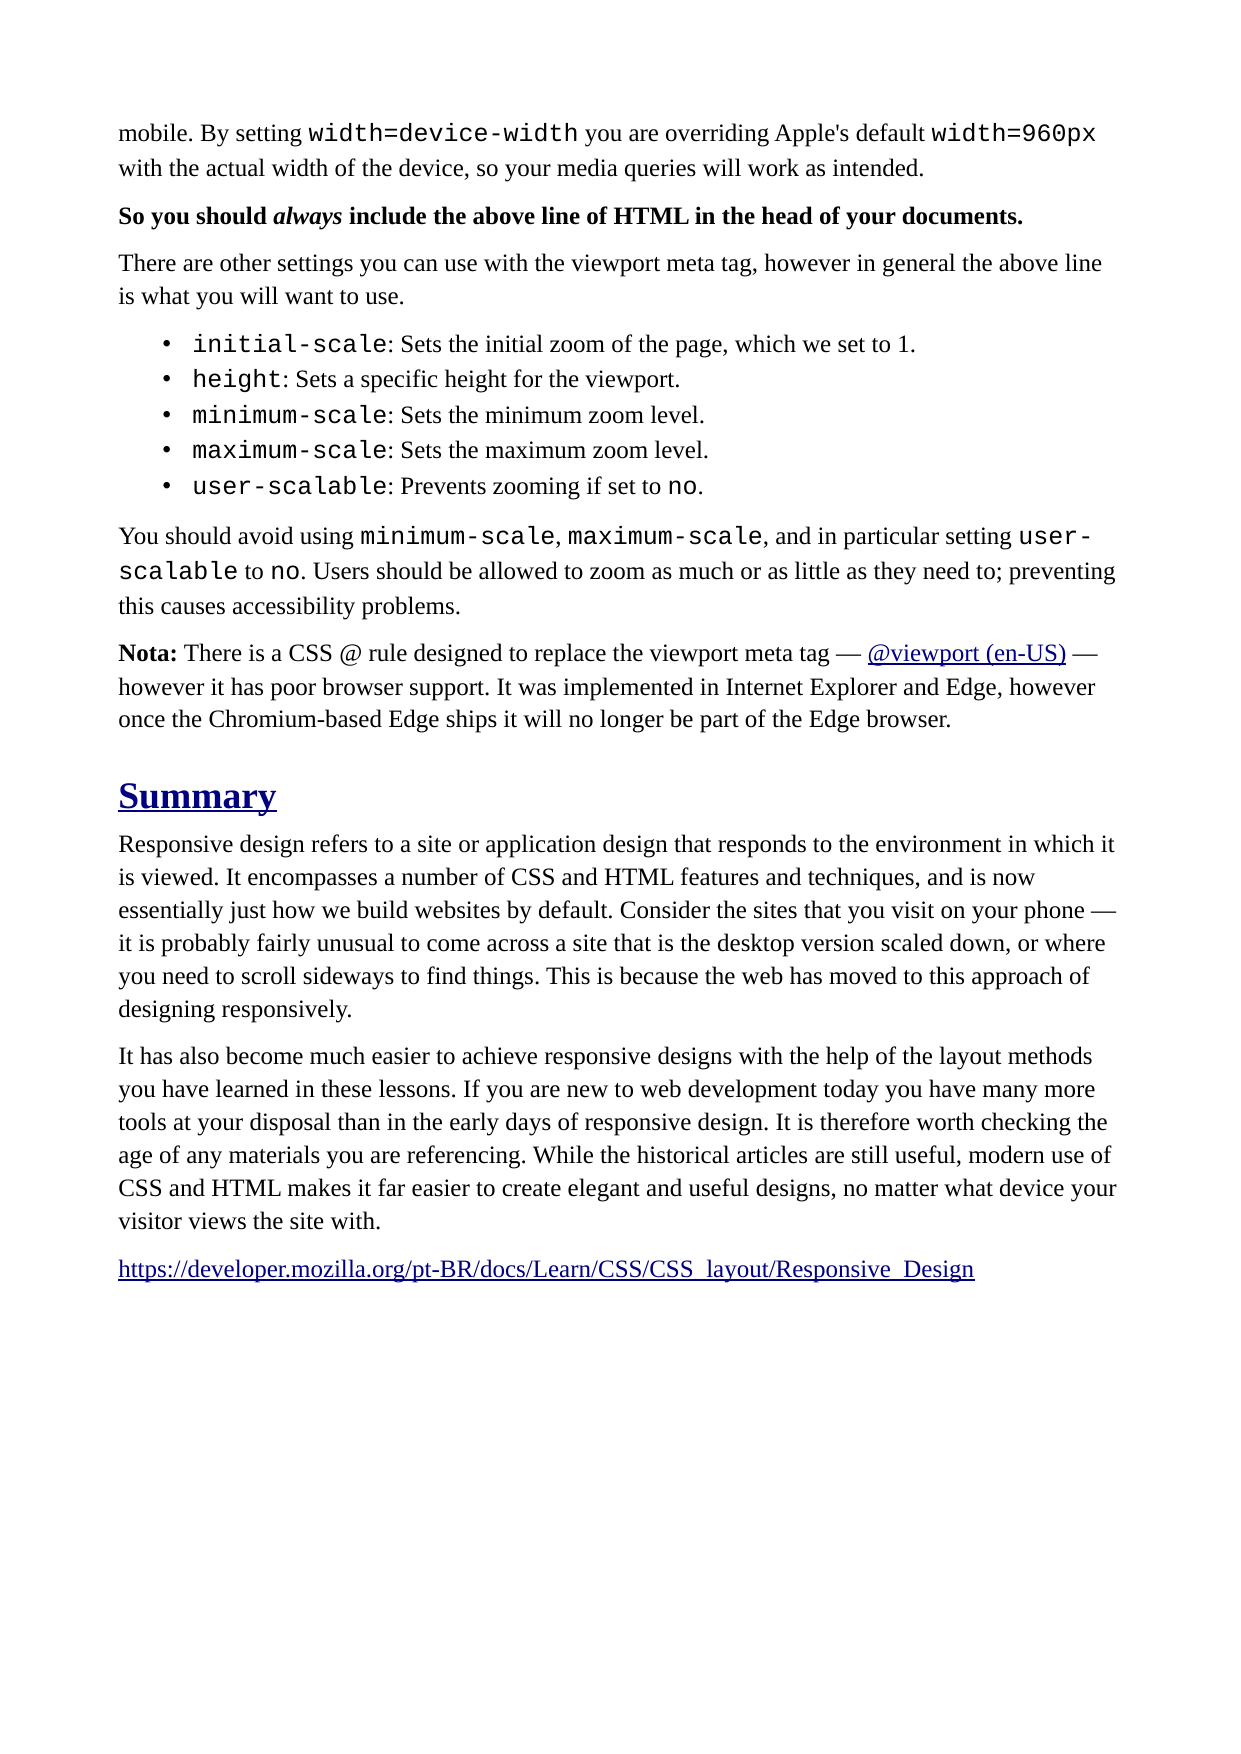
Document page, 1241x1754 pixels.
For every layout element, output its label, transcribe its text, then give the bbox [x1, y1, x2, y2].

list height: Sets a specific height for the viewport. [162, 364, 1122, 395]
text https://developer.mozilla.org/pt-BR/docs/Learn/CSS/CSS_layout/Responsive_Design [118, 1254, 1122, 1283]
text So you should always include the above line of HTML in the head of your documents. [118, 201, 1122, 229]
list maximum-scale: Sets the maximum zoom level. [162, 435, 1122, 466]
text Responsive design refers to a site or application design that responds to the environment in which it is viewed. It encompasses a number of CSS and HTML features and techniques, and is now essentially just how we build websites by default. Consider the sites that you visit on your phone — it is probably fairly unusual to come across a site that is the desktop version scaled down, or where you need to scroll sideways to find things. This is because the web has moved to this approach of designing responsively. [118, 829, 1122, 1022]
text Nota: There is a CSS @ rule designed to replace the viewport meta tag — @viewport (en-US) — however it has poor browser support. It was implemented in Internet Explorer and Edge, however once the Chromium-based Edge ships it will no longer be part of the Edge browser. [118, 638, 1122, 733]
text There are other settings you can use with the viewport meta tag, however in general the above line is what you will want to use. [118, 248, 1122, 310]
text mobile. By setting width=device-width you are overriding Apple's default width=960px with the actual width of the device, so your media queries will work as intended. [118, 118, 1122, 182]
list initial-scale: Sets the initial zoom of the page, which we set to 1. [162, 329, 1122, 360]
text It has also become much easier to achieve responsive designs with the help of the layout methods you have learned in these lessons. If you are new to web development today you have many more tools at your disposal than in the early days of responsive design. It is therefore worth checking the age of any materials you are referencing. While the historical articles are still useful, modern use of CSS and HTML makes it far easier to create elegant and useful designs, no matter what device your visitor views the site with. [118, 1041, 1122, 1235]
list minimum-scale: Sets the minimum zoom level. [162, 400, 1122, 431]
subtitle Summary [118, 773, 1122, 816]
text You should avoid using minimum-scale, maximum-scale, and in particular setting user-scalable to no. Users should be allowed to zoom as much or as little as they need to; preventing this causes accessibility problems. [118, 521, 1122, 620]
list user-scalable: Prevents zooming if set to no. [162, 471, 1122, 502]
